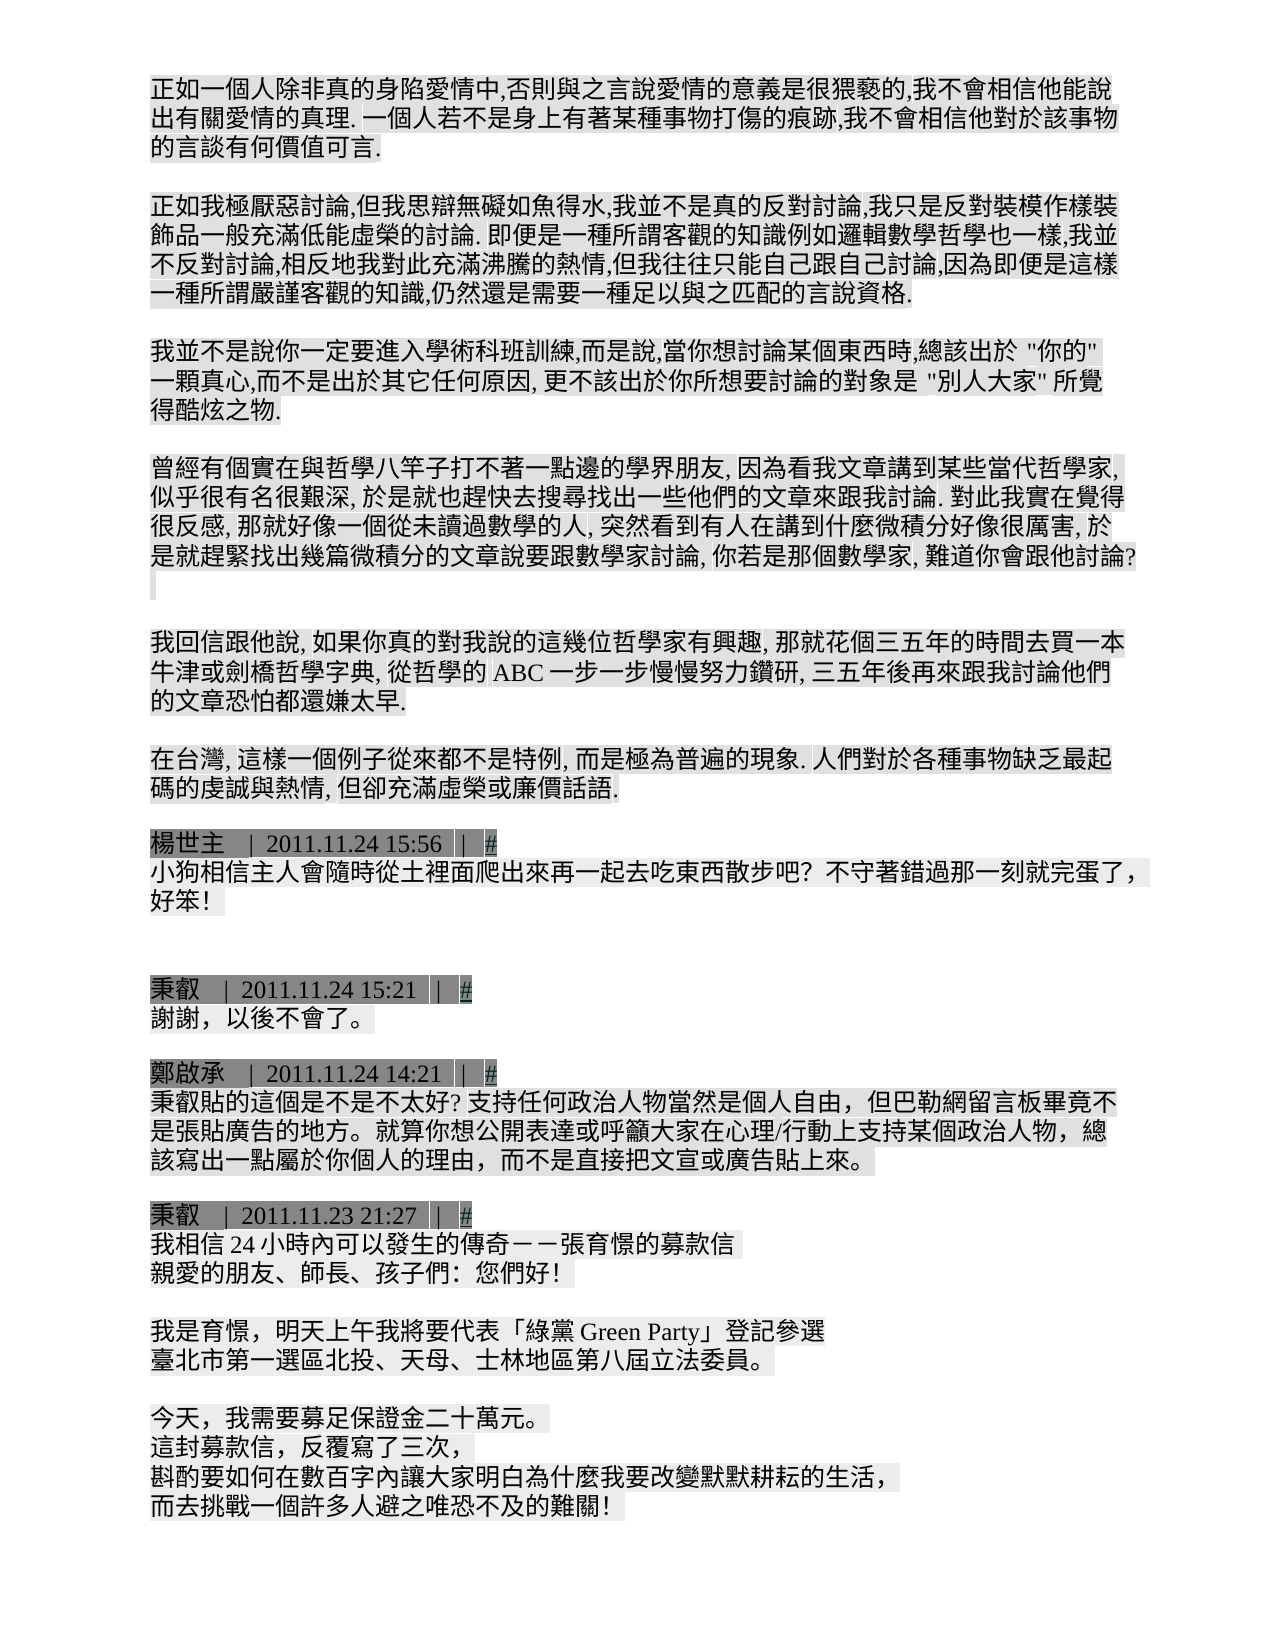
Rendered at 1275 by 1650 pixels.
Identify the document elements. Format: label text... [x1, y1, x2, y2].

text 我打上馬賽克,希望秉叡別介意. 其實不打馬賽克也沒什麼關係,不過如果能說點張貼募款廣告的理由會更好. 小弟和學姐恰恰也都是綠黨的創黨黨員,但我們很快就覺醒而早已退黨至少十年了.雖不敢說不再上當,但至少可以說我們已經不會再輕易相信市面上各種廉價的漂亮話語. 語言總該有個足以與之相匹配的 “主人”;除非那個主人身上有個傷,有一種熱,有個某種事物留下的可悲傷痕,那我才會相信他對於該事物的相關話語. 正如一個人除非真的身陷愛情中,否則與之言說愛情的意義是很猥褻的,我不會相信他能說出有關愛情的真理. 一個人若不是身上有著某種事物打傷的痕跡,我不會相信他對於該事物的言談有何價值可言. 正如我極厭惡討論,但我思辯無礙如魚得水,我並不是真的反對討論,我只是反對裝模作樣裝飾品一般充滿低能虛榮的討論. 即便是一種所謂客觀的知識例如邏輯數學哲學也一樣,我並不反對討論,相反地我對此充滿沸騰的熱情,但我往往只能自己跟自己討論,因為即便是這樣一種所謂嚴謹客觀的知識,仍然還是需要一種足以與之匹配的言說資格. 我並不是說你一定要進入學術科班訓練,而是說,當你想討論某個東西時,總該出於 "你的" 一顆真心,而不是出於其它任何原因, 更不該出於你所想要討論的對象是 "別人大家" 所覺得酷炫之物. 曾經有個實在與哲學八竿子打不著一點邊的學界朋友, 因為看我文章講到某些當代哲學家, 似乎很有名很艱深, 於是就也趕快去搜尋找出一些他們的文章來跟我討論. 對此我實在覺得很反感, 那就好像一個從未讀過數學的人, 突然看到有人在講到什麼微積分好像很厲害, 於是就趕緊找出幾篇微積分的文章說要跟數學家討論, 你若是那個數學家, 難道你會跟他討論? 我回信跟他說, 如果你真的對我說的這幾位哲學家有興趣, 那就花個三五年的時間去買一本牛津或劍橋哲學字典, 從哲學的ABC一步一步慢慢努力鑽研, 三五年後再來跟我討論他們的文章恐怕都還嫌太早. 在台灣, 這樣一個例子從來都不是特例, 而是極為普遍的現象. 人們對於各種事物缺乏最起碼的虔誠與熱情, 但卻充滿虛榮或廉價話語. [150, 75, 1125, 804]
text 秉叡 | 2011.11.23 21:27 | # [150, 1201, 1125, 1230]
text 鄭啟承 | 2011.11.24 14:21 | # [150, 1059, 1125, 1088]
text 小狗相信主人會隨時從土裡面爬出來再一起去吃東西散步吧？不守著錯過那一刻就完蛋了，好笨！ [150, 858, 1125, 916]
text 謝謝，以後不會了。 [150, 1004, 1125, 1034]
text 我相信24小時內可以發生的傳奇－－張育憬的募款信 親愛的朋友、師長、孩子們：您們好！ 我是育憬，明天上午我將要代表「綠黨Green Party」登記參選 臺北市第一選區北投、天母、士林地區第八屆立法委員。 今天，我需要募足保證金二十萬元。 這封募款信，反覆寫了三次， 斟酌要如何在數百字內讓大家明白為什麼我要改變默默耕耘的生活， 而去挑戰一個許多人避之唯恐不及的難關！ [150, 1230, 1125, 1550]
text 楊世主 | 2011.11.24 15:56 | # [150, 829, 1125, 858]
text 秉叡貼的這個是不是不太好? 支持任何政治人物當然是個人自由，但巴勒網留言板畢竟不是張貼廣告的地方。就算你想公開表達或呼籲大家在心理/行動上支持某個政治人物，總該寫出一點屬於你個人的理由，而不是直接把文宣或廣告貼上來。 [150, 1088, 1125, 1176]
text 秉叡 | 2011.11.24 15:21 | # [150, 975, 1125, 1004]
